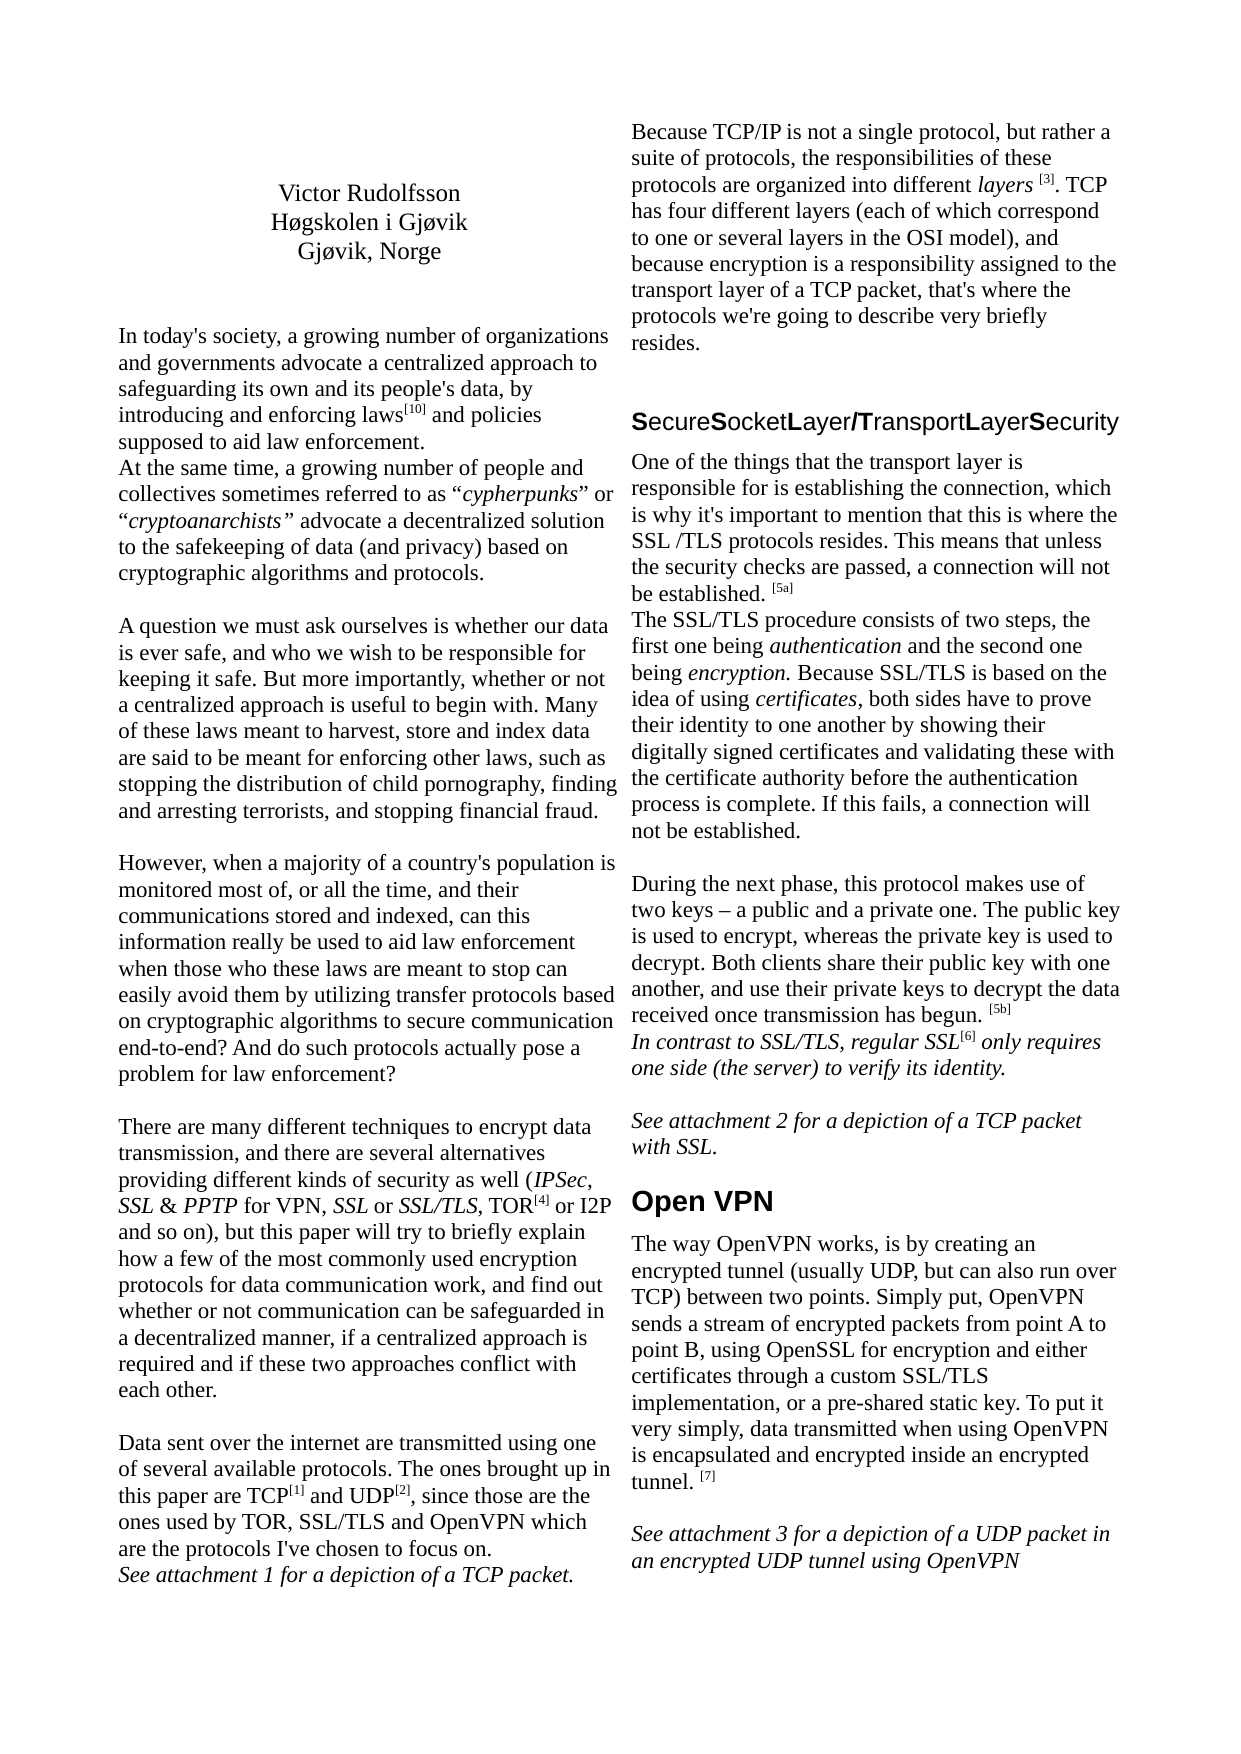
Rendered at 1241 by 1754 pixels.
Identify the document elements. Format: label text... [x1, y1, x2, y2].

text At the same time, a growing number of people and collectives sometimes referred to as “cypherpunks” or “cryptoanarchists” advocate a decentralized solution to the safekeeping of data (and privacy) based on cryptographic algorithms and protocols. [118, 454, 620, 586]
text One of the things that the transport layer is responsible for is establishing the connection, which is why it's important to mention that this is where the SSL /TLS protocols resides. This means that unless the security checks are passed, a connection will not be established. [5a] [631, 448, 1122, 606]
text Data sent over the internet are transmitted using one of several available protocols. The ones brought up in this paper are TCP[1] and UDP[2], since those are the ones used by TOR, SSL/TLS and OpenVPN which are the protocols I've chosen to focus on. [118, 1429, 620, 1561]
text See attachment 1 for a depiction of a TCP packet. [118, 1561, 620, 1587]
text The way OpenVPN works, is by creating an encrypted tunnel (usually UDP, but can also run over TCP) between two points. Simply put, OpenVPN sends a stream of encrypted packets from point A to point B, using OpenSSL for encryption and either certificates through a custom SSL/TLS implementation, or a pre-shared static key. To put it very simply, data transmitted when using OpenVPN is encapsulated and encrypted inside an encrypted tunnel. [7] [631, 1231, 1122, 1494]
subtitle Open VPN [631, 1184, 1122, 1218]
text However, when a majority of a country's population is monitored most of, or all the time, and their communications stored and indexed, can this information really be used to aid law enforcement when those who these laws are meant to stop can easily avoid them by utilizing transfer protocols based on cryptographic algorithms to secure communication end-to-end? And do such protocols actually pose a problem for law enforcement? [118, 849, 620, 1087]
text Because TCP/IP is not a single protocol, but rather a suite of protocols, the responsibilities of these protocols are organized into different layers [3]. TCP has four different layers (each of which correspond to one or several layers in the OSI model), and because encryption is a responsibility assigned to the transport layer of a TCP packet, that's where the protocols we're going to describe very briefly resides. [631, 118, 1122, 355]
text In contrast to SSL/TLS, regular SSL[6] only requires one side (the server) to verify its identity. [631, 1028, 1122, 1080]
text In today's society, a growing number of organizations and governments advocate a centralized approach to safeguarding its own and its people's data, by introducing and enforcing laws[10] and policies supposed to aid law enforcement. [118, 322, 620, 454]
subtitle SecureSocketLayer/TransportLayerSecurity [631, 407, 1122, 435]
text There are many different techniques to encrypt data transmission, and there are several alternatives providing different kinds of security as well (IPSec, SSL & PPTP for VPN, SSL or SSL/TLS, TOR[4] or I2P and so on), but this paper will try to briefly explain how a few of the most commonly used encryption protocols for data communication work, and find out whether or not communication can be safeguarded in a decentralized manner, if a centralized approach is required and if these two approaches conflict with each other. [118, 1113, 620, 1403]
text Victor Rudolfsson [118, 178, 620, 207]
text Høgskolen i Gjøvik [118, 207, 620, 236]
text During the next phase, this protocol makes use of two keys – a public and a private one. The public key is used to encrypt, whereas the private key is used to decrypt. Both clients share their public key with one another, and use their private keys to decrypt the data received once transmission has begun. [5b] [631, 869, 1122, 1028]
text Gjøvik, Norge [118, 236, 620, 265]
text See attachment 2 for a depiction of a TCP packet with SSL. [631, 1107, 1122, 1159]
text The SSL/TLS procedure consists of two steps, the first one being authentication and the second one being encryption. Because SSL/TLS is based on the idea of using certificates, both sides have to prove their identity to one another by showing their digitally signed certificates and validating these with the certificate authority before the authentication process is complete. If this fails, a connection will not be established. [631, 606, 1122, 843]
text See attachment 3 for a depiction of a UDP packet in an encrypted UDP tunnel using OpenVPN [631, 1520, 1122, 1573]
text A question we must ask ourselves is whether our data is ever safe, and who we wish to be responsible for keeping it safe. But more importantly, whether or not a centralized approach is useful to begin with. Many of these laws meant to harvest, store and index data are said to be meant for enforcing other laws, such as stopping the distribution of child pornography, finding and arresting terrorists, and stopping financial fraud. [118, 612, 620, 823]
